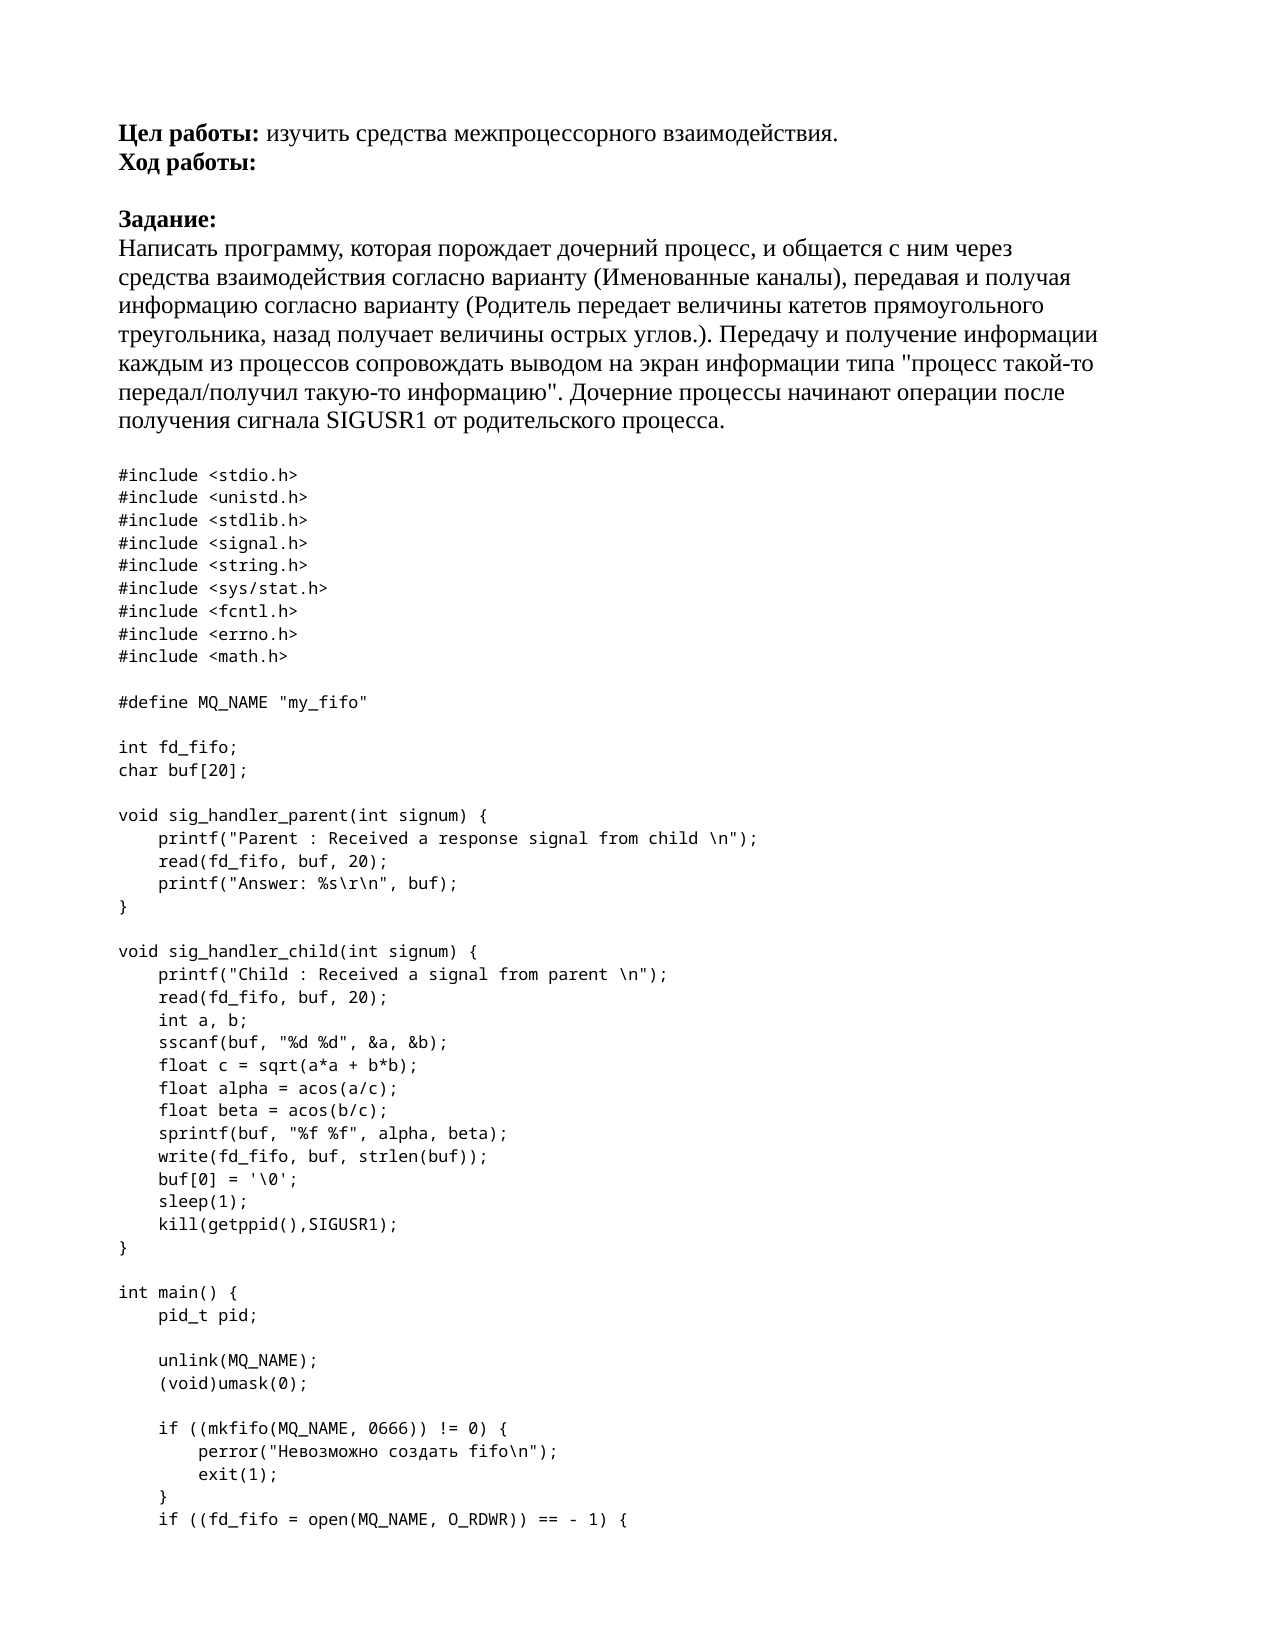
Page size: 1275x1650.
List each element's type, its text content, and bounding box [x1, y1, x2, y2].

text read(fd_fifo, buf, 20); [118, 985, 1157, 1008]
text printf("Parent : Received a response signal from child \n"); [118, 826, 1157, 849]
text if ((fd_fifo = open(MQ_NAME, O_RDWR)) == - 1) { [118, 1508, 1157, 1530]
text perror("Невозможно создать fifo\n"); [118, 1439, 1157, 1462]
text #include <stdio.h> [118, 463, 1157, 486]
text write(fd_fifo, buf, strlen(buf)); [118, 1144, 1157, 1167]
text read(fd_fifo, buf, 20); [118, 849, 1157, 872]
text } [118, 1235, 1157, 1258]
text } [118, 1485, 1157, 1508]
text sscanf(buf, "%d %d", &a, &b); [118, 1031, 1157, 1053]
text pid_t pid; [118, 1303, 1157, 1326]
text Задание: [118, 204, 1157, 233]
text exit(1); [118, 1462, 1157, 1485]
text Написать программу, которая порождает дочерний процесс, и общается с ним через [118, 233, 1157, 262]
text #define MQ_NAME "my_fifo" [118, 690, 1157, 713]
text printf("Answer: %s\r\n", buf); [118, 872, 1157, 894]
text char buf[20]; [118, 758, 1157, 781]
text buf[0] = '\0'; [118, 1167, 1157, 1190]
text void sig_handler_child(int signum) { [118, 940, 1157, 963]
text #include <errno.h> [118, 622, 1157, 645]
text sprintf(buf, "%f %f", alpha, beta); [118, 1122, 1157, 1144]
text kill(getppid(),SIGUSR1); [118, 1212, 1157, 1235]
text float c = sqrt(a*a + b*b); [118, 1053, 1157, 1076]
text void sig_handler_parent(int signum) { [118, 804, 1157, 826]
text #include <unistd.h> [118, 486, 1157, 508]
text printf("Child : Received a signal from parent \n"); [118, 963, 1157, 985]
text unlink(MQ_NAME); [118, 1349, 1157, 1371]
text #include <signal.h> [118, 531, 1157, 554]
text #include <stdlib.h> [118, 508, 1157, 531]
text #include <string.h> [118, 554, 1157, 577]
text int fd_fifo; [118, 736, 1157, 758]
text Цел работы: изучить средства межпроцессорного взаимодействия. [118, 118, 1157, 147]
text } [118, 894, 1157, 917]
text sleep(1); [118, 1190, 1157, 1212]
text #include <math.h> [118, 645, 1157, 667]
text #include <sys/stat.h> [118, 577, 1157, 599]
text Ход работы: [118, 147, 1157, 176]
text (void)umask(0); [118, 1371, 1157, 1394]
text int a, b; [118, 1008, 1157, 1031]
text треугольника, назад получает величины острых углов.). Передачу и получение информации каждым из процессов сопровождать выводом на экран информации типа "процесс такой-то передал/получил такую-то информацию". Дочерние процессы начинают операции после получения сигнала SIGUSR1 от родительского процесса. [118, 319, 1157, 434]
text if ((mkfifo(MQ_NAME, 0666)) != 0) { [118, 1417, 1157, 1439]
text средства взаимодействия согласно варианту (Именованные каналы), передавая и получая информацию согласно варианту (Родитель передает величины катетов прямоугольного [118, 262, 1157, 319]
text float alpha = acos(a/c); [118, 1076, 1157, 1099]
text float beta = acos(b/c); [118, 1099, 1157, 1122]
text int main() { [118, 1281, 1157, 1303]
text #include <fcntl.h> [118, 599, 1157, 622]
